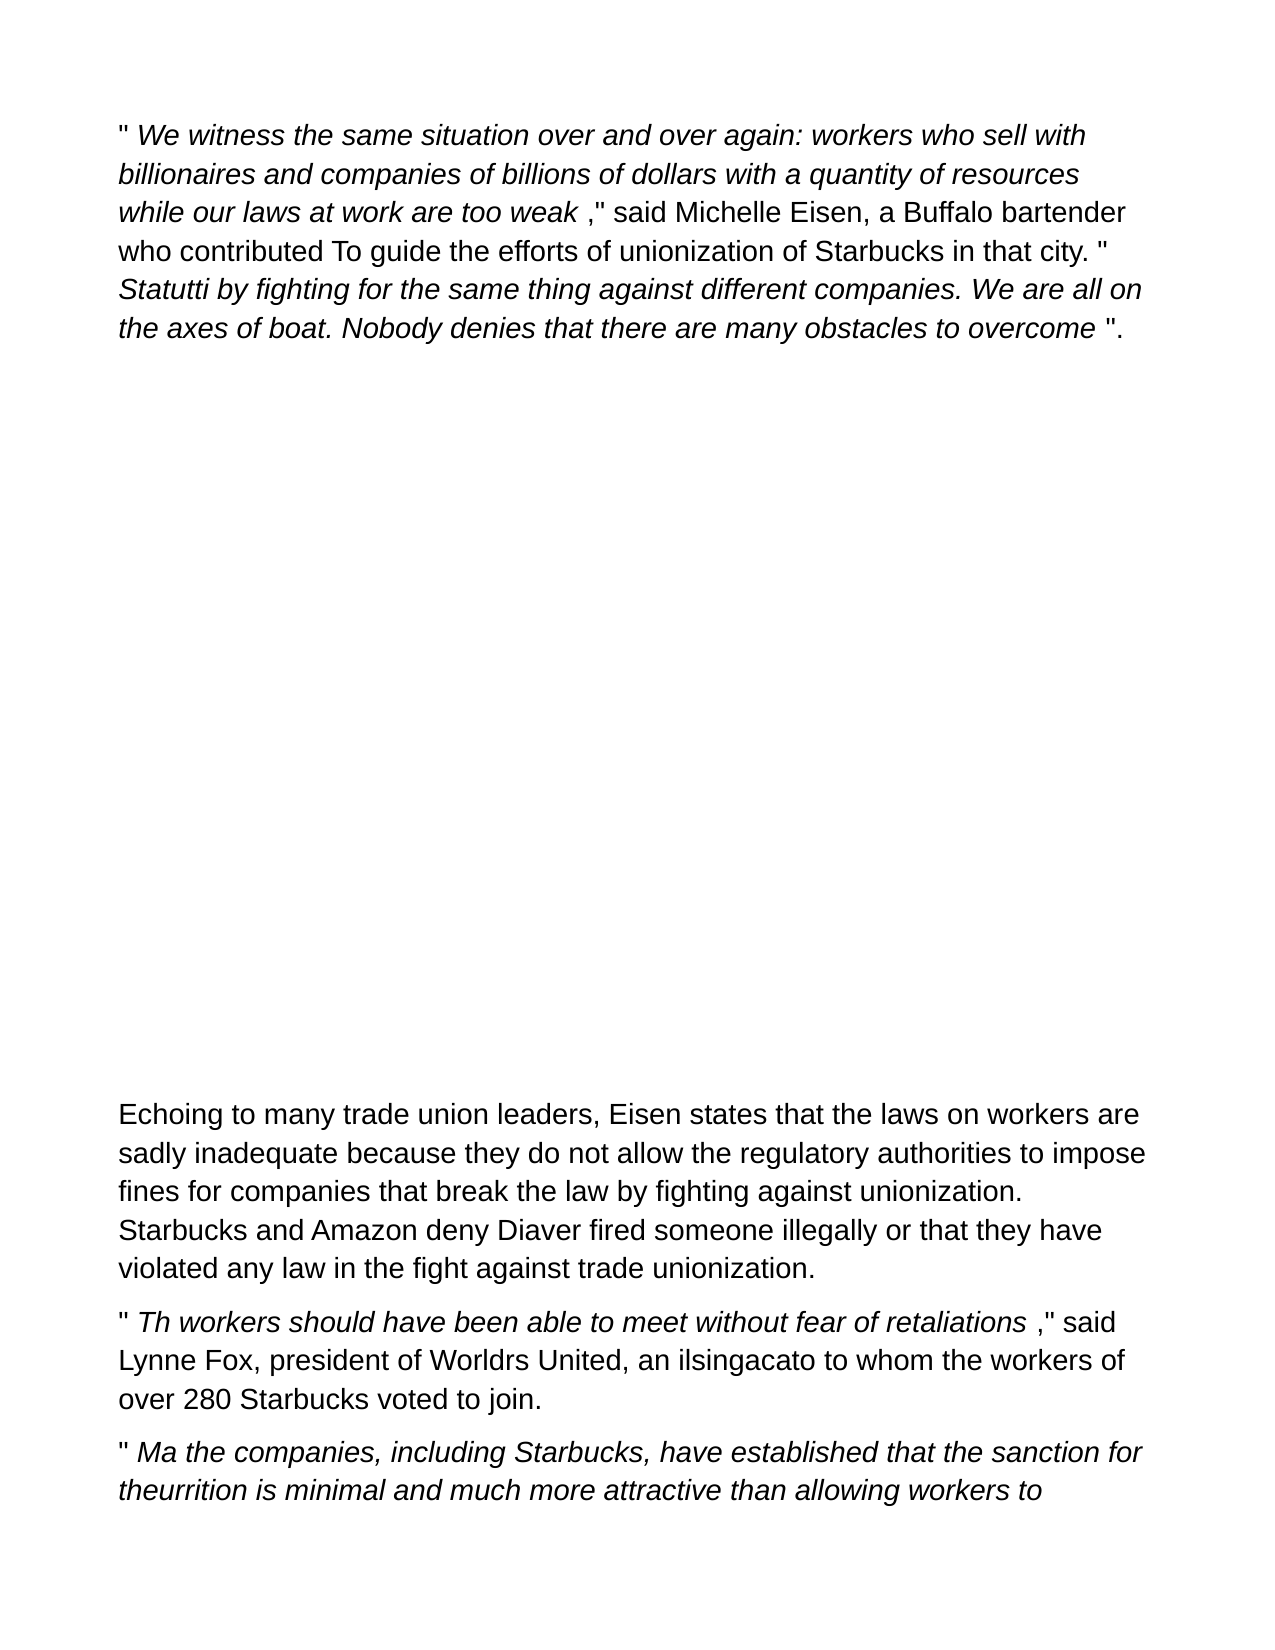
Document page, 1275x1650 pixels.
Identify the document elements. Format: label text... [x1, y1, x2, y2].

text " Th workers should have been able to meet without fear of retaliations ," said Lynne Fox, president of Worldrs United, an ilsingacato to whom the workers of over 280 Starbucks voted to join. [118, 1305, 1157, 1415]
text " Ma the companies, including Starbucks, have established that the sanction for theurrition is minimal and much more attractive than allowing workers to [118, 1435, 1157, 1507]
text " We witness the same situation over and over again: workers who sell with billionaires and companies of billions of dollars with a quantity of resources while our laws at work are too weak ," said Michelle Eisen, a Buffalo bartender who contributed To guide the efforts of unionization of Starbucks in that city. " Statutti by fighting for the same thing against different companies. We are all on the axes of boat. Nobody denies that there are many obstacles to overcome ". [118, 118, 1157, 344]
text Echoing to many trade union leaders, Eisen states that the laws on workers are sadly inadequate because they do not allow the regulatory authorities to impose fines for companies that break the law by fighting against unionization. Starbucks and Amazon deny Diaver fired someone illegally or that they have violated any law in the fight against trade unionization. [118, 364, 1157, 1285]
